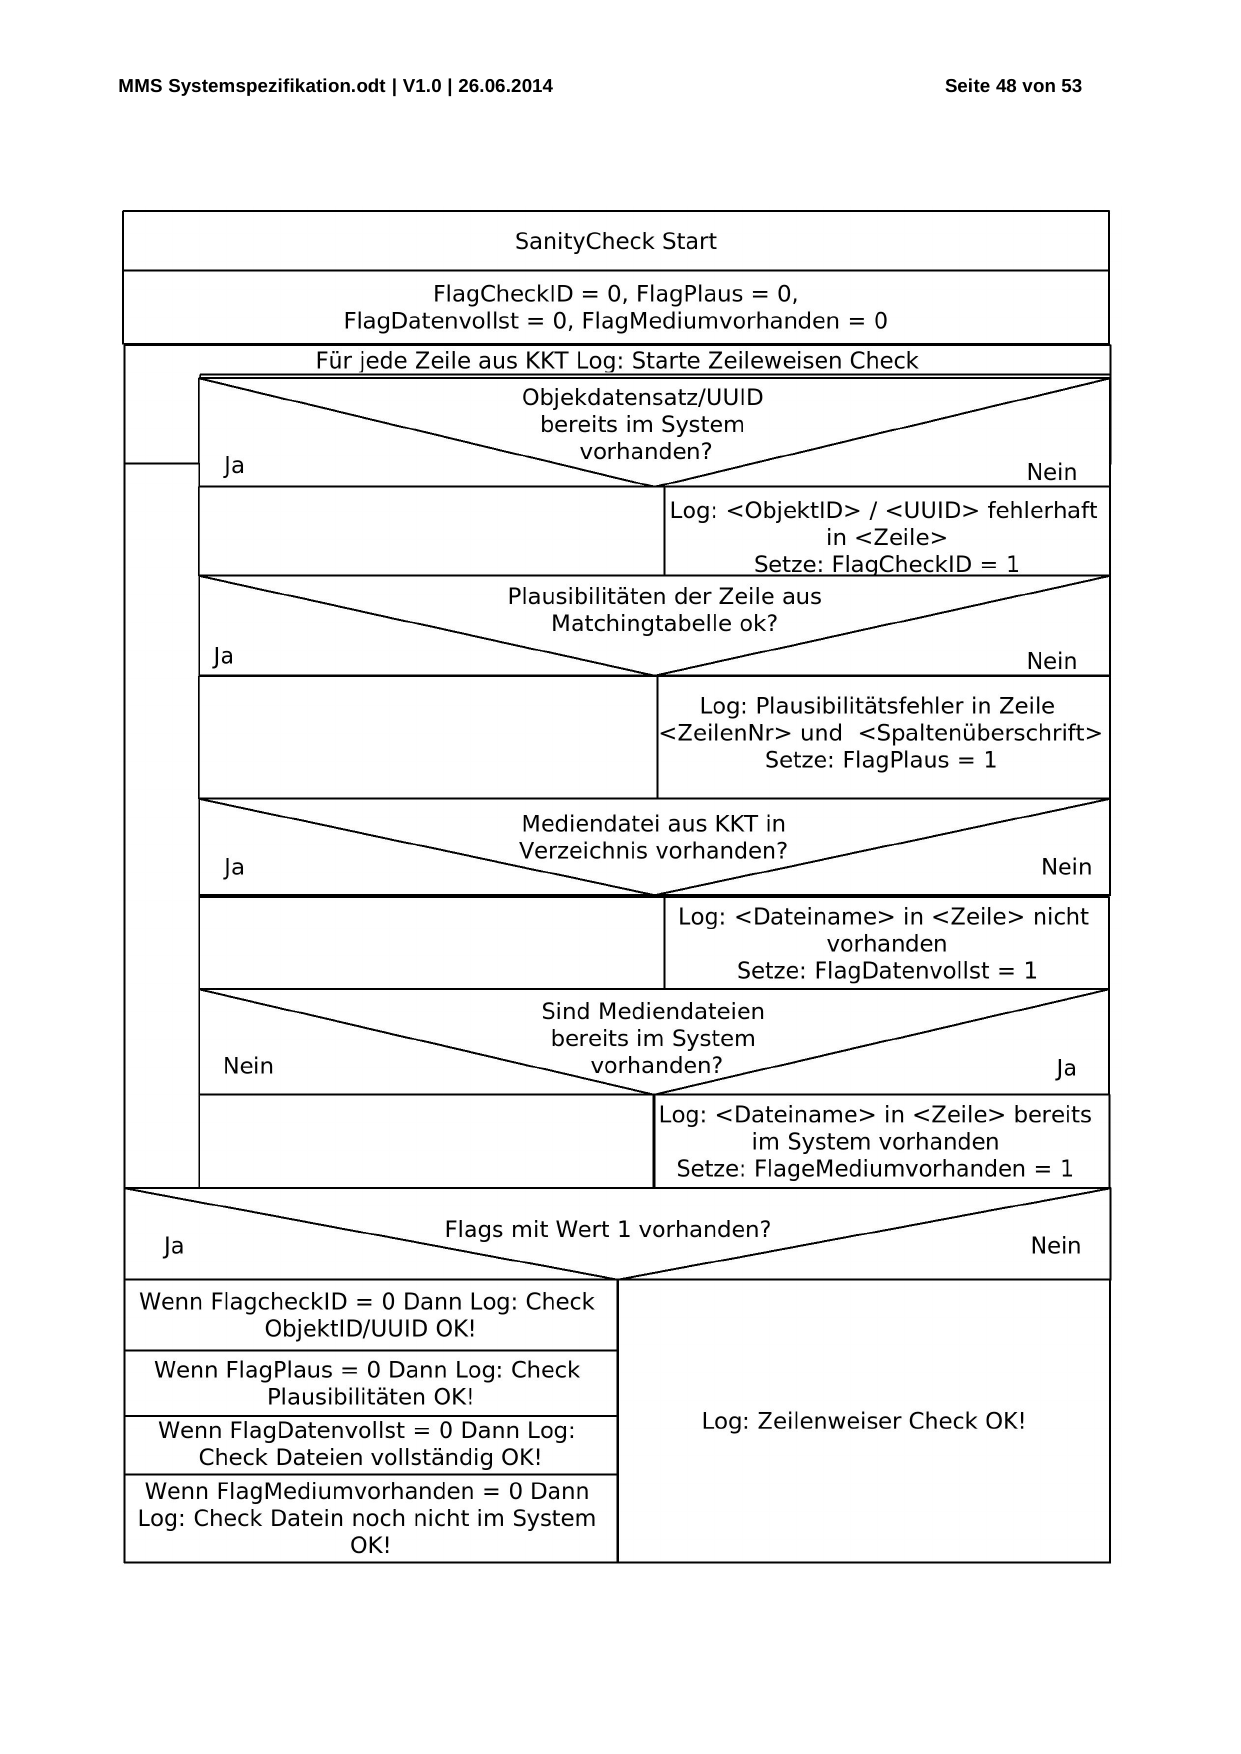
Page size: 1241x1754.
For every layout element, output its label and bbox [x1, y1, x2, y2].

picture [118, 206, 1122, 1567]
